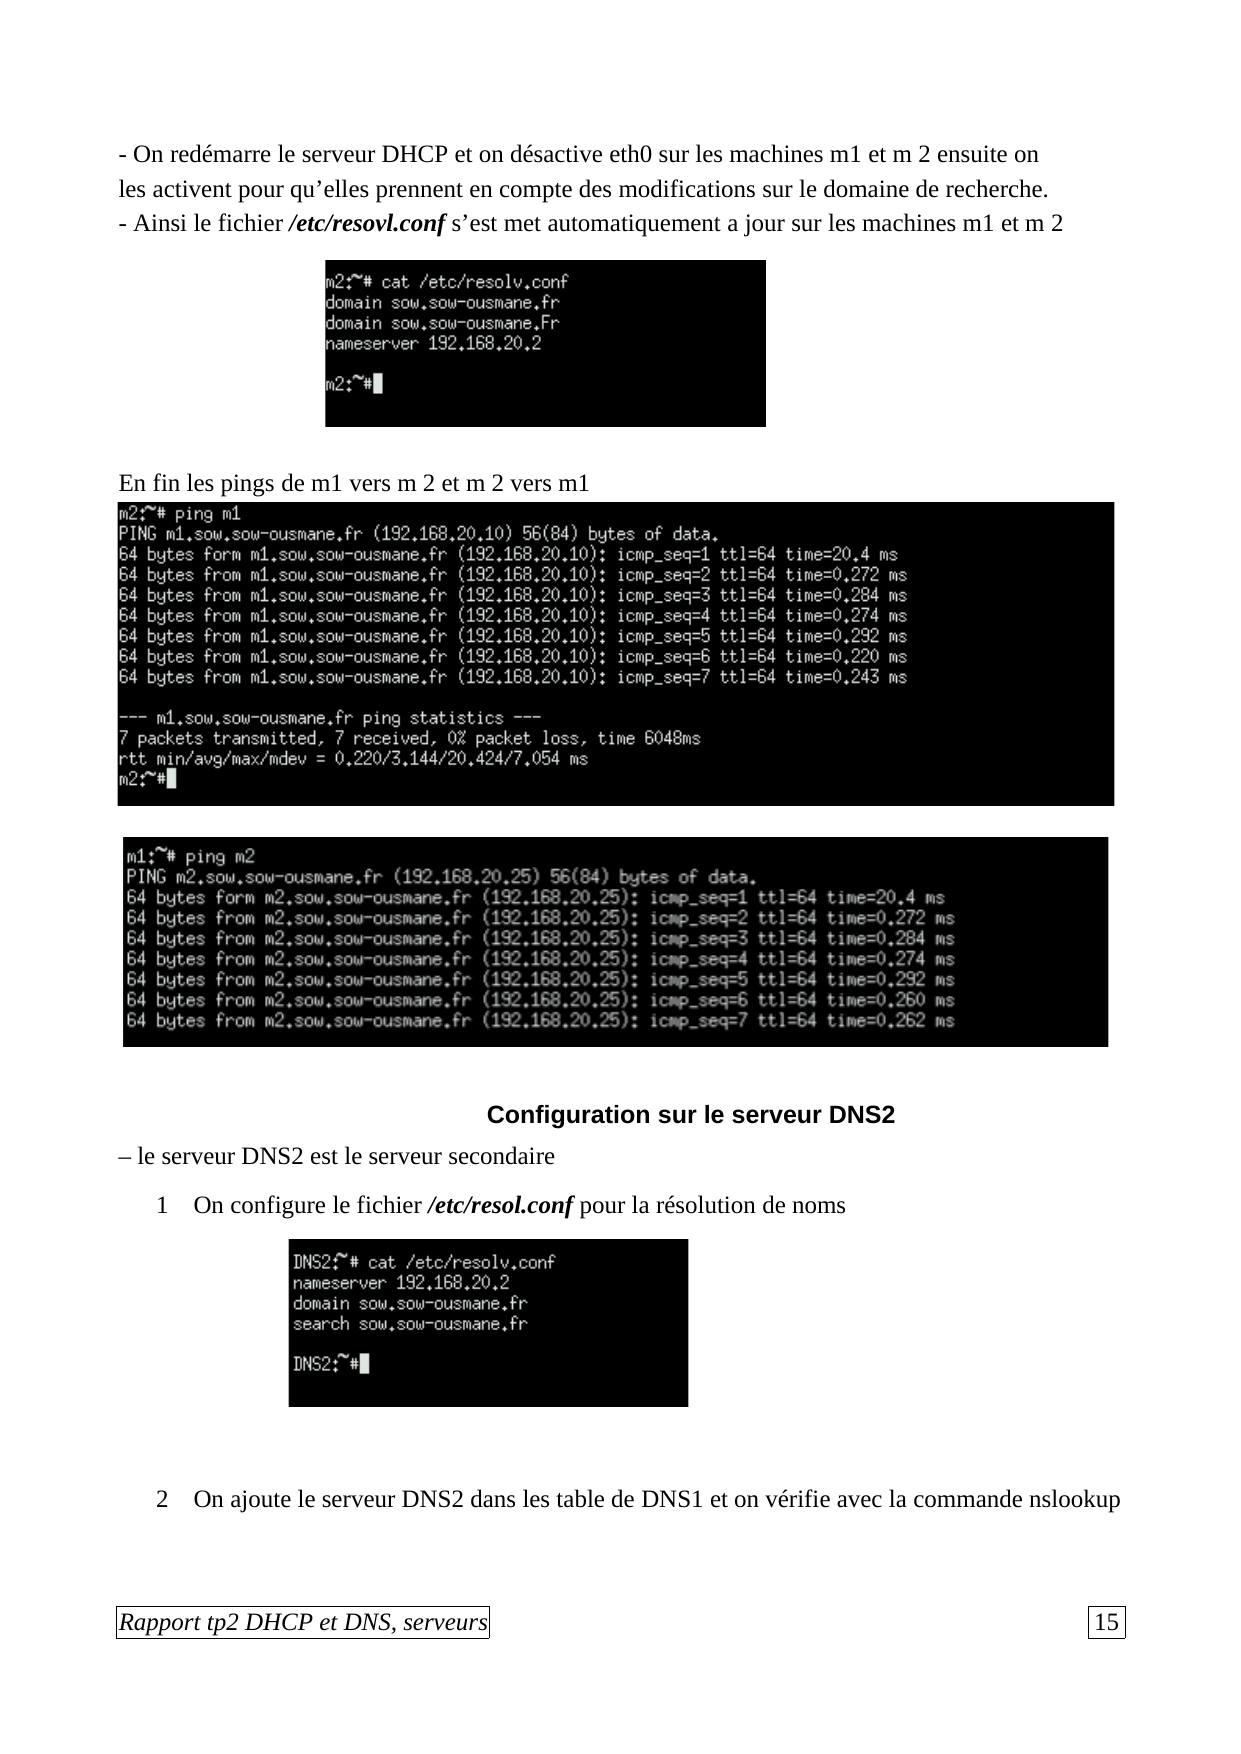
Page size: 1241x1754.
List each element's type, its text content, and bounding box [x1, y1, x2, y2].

list Ainsi le fichier /etc/resovl.conf s’est met automatiquement a jour sur les machines m1 et m 2 [118, 208, 1073, 237]
picture [325, 260, 766, 427]
picture [123, 837, 1109, 1047]
text En fin les pings de m1 vers m 2 et m 2 vers m1 [118, 468, 1192, 496]
subtitle Configuration sur le serveur DNS2 [39, 1100, 1192, 1129]
list On configure le fichier /etc/resol.conf pour la résolution de noms [156, 1191, 1192, 1219]
list On redémarre le serveur DHCP et on désactive eth0 sur les machines m1 et m 2 ensuite on les activent pour qu’elles prennent en compte des modifications sur le domaine de recherche. [118, 139, 1073, 202]
picture [288, 1239, 689, 1407]
picture [117, 502, 1115, 806]
list On ajoute le serveur DNS2 dans les table de DNS1 et on vérifie avec la commande nslookup [156, 1484, 1192, 1513]
text – le serveur DNS2 est le serveur secondaire [118, 1141, 1192, 1170]
